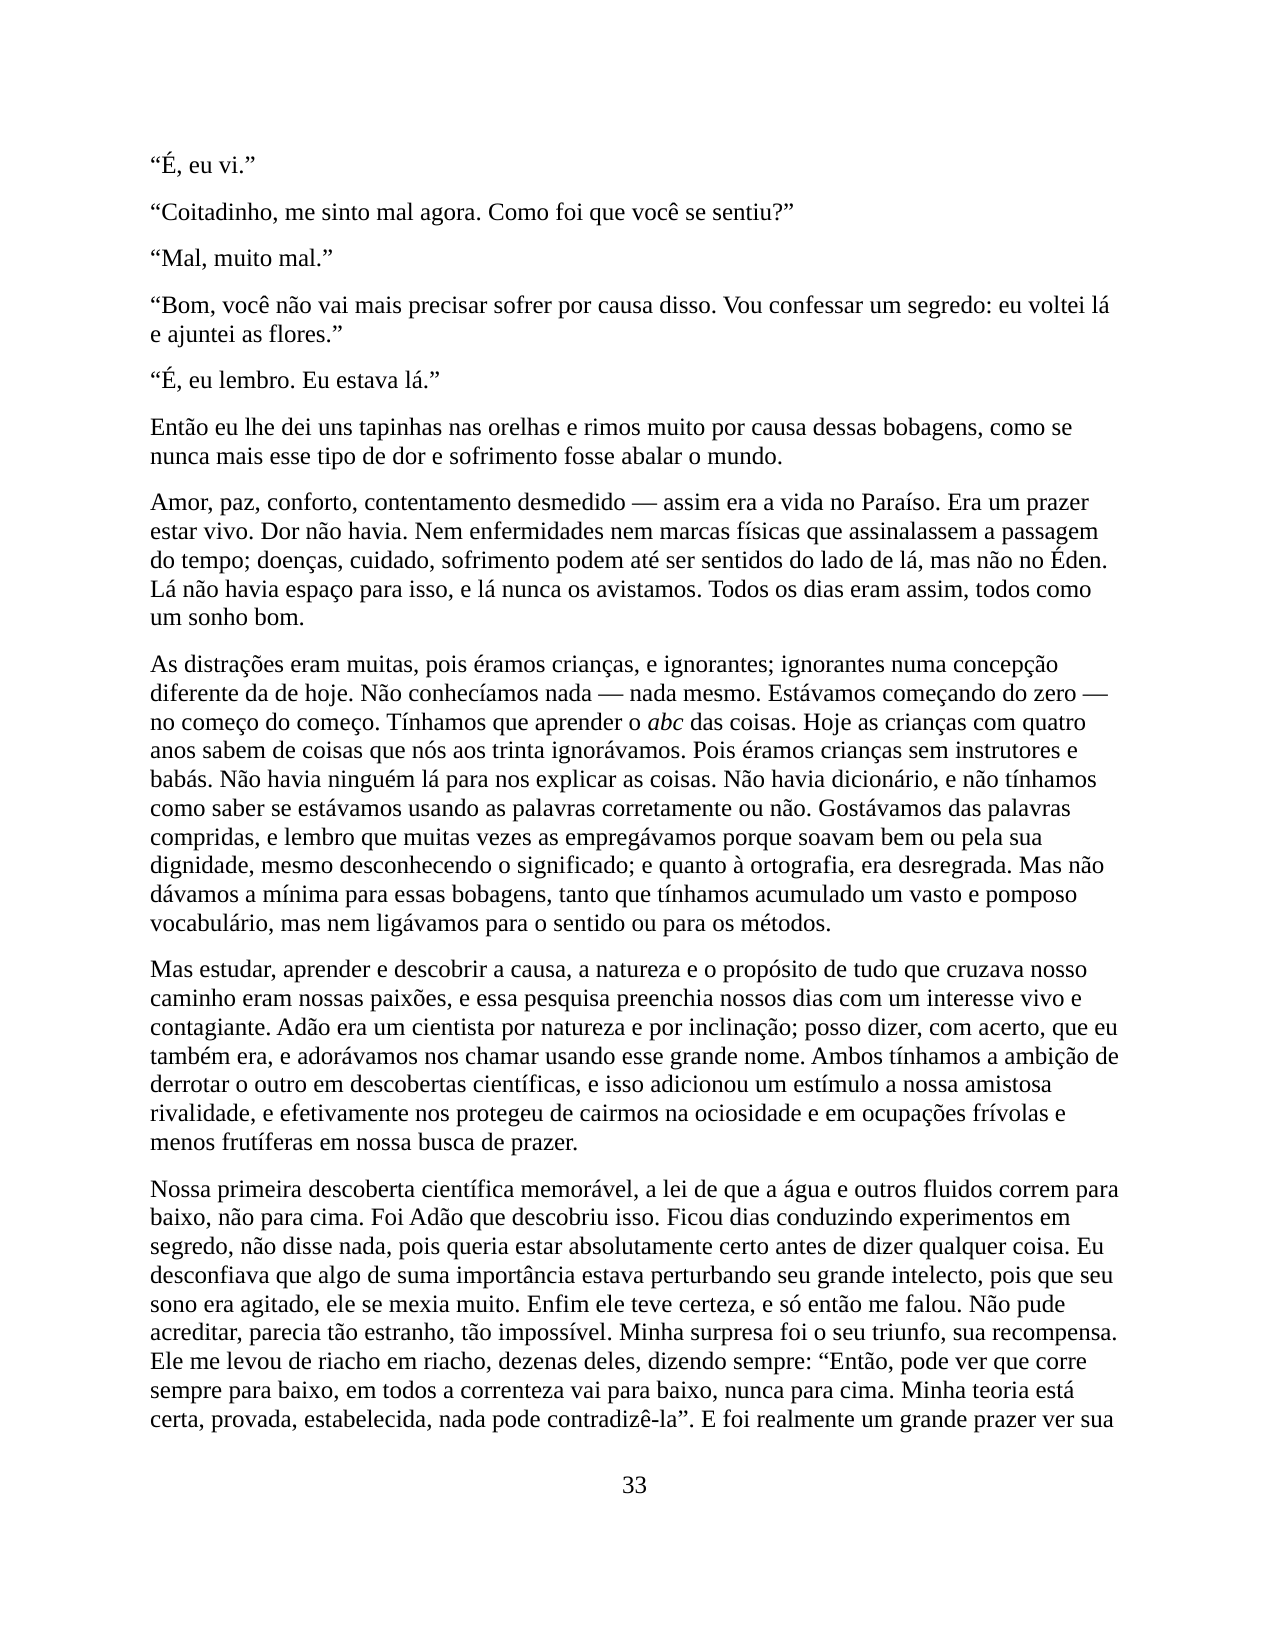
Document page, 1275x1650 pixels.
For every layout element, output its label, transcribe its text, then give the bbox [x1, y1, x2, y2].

text “Coitadinho, me sinto mal agora. Como foi que você se sentiu?” [150, 197, 1125, 225]
text As distrações eram muitas, pois éramos crianças, e ignorantes; ignorantes numa concepção diferente da de hoje. Não conhecíamos nada — nada mesmo. Estávamos começando do zero — no começo do começo. Tínhamos que aprender o abc das coisas. Hoje as crianças com quatro anos sabem de coisas que nós aos trinta ignorávamos. Pois éramos crianças sem instrutores e babás. Não havia ninguém lá para nos explicar as coisas. Não havia dicionário, e não tínhamos como saber se estávamos usando as palavras corretamente ou não. Gostávamos das palavras compridas, e lembro que muitas vezes as empregávamos porque soavam bem ou pela sua dignidade, mesmo desconhecendo o significado; e quanto à ortografia, era desregrada. Mas não dávamos a mínima para essas bobagens, tanto que tínhamos acumulado um vasto e pomposo vocabulário, mas nem ligávamos para o sentido ou para os métodos. [150, 649, 1125, 937]
text “É, eu vi.” [150, 150, 1125, 179]
text Amor, paz, conforto, contentamento desmedido — assim era a vida no Paraíso. Era um prazer estar vivo. Dor não havia. Nem enfermidades nem marcas físicas que assinalassem a passagem do tempo; doenças, cuidado, sofrimento podem até ser sentidos do lado de lá, mas não no Éden. Lá não havia espaço para isso, e lá nunca os avistamos. Todos os dias eram assim, todos como um sonho bom. [150, 487, 1125, 631]
text Nossa primeira descoberta científica memorável, a lei de que a água e outros fluidos correm para baixo, não para cima. Foi Adão que descobriu isso. Ficou dias conduzindo experimentos em segredo, não disse nada, pois queria estar absolutamente certo antes de dizer qualquer coisa. Eu desconfiava que algo de suma importância estava perturbando seu grande intelecto, pois que seu sono era agitado, ele se mexia muito. Enfim ele teve certeza, e só então me falou. Não pude acreditar, parecia tão estranho, tão impossível. Minha surpresa foi o seu triunfo, sua recompensa. Ele me levou de riacho em riacho, dezenas deles, dizendo sempre: “Então, pode ver que corre sempre para baixo, em todos a correnteza vai para baixo, nunca para cima. Minha teoria está certa, provada, estabelecida, nada pode contradizê-la”. E foi realmente um grande prazer ver sua [150, 1174, 1125, 1432]
text Então eu lhe dei uns tapinhas nas orelhas e rimos muito por causa dessas bobagens, como se nunca mais esse tipo de dor e sofrimento fosse abalar o mundo. [150, 412, 1125, 469]
text “Bom, você não vai mais precisar sofrer por causa disso. Vou confessar um segredo: eu voltei lá e ajuntei as flores.” [150, 290, 1125, 347]
text “Mal, muito mal.” [150, 243, 1125, 272]
text Mas estudar, aprender e descobrir a causa, a natureza e o propósito de tudo que cruzava nosso caminho eram nossas paixões, e essa pesquisa preenchia nossos dias com um interesse vivo e contagiante. Adão era um cientista por natureza e por inclinação; posso dizer, com acerto, que eu também era, e adorávamos nos chamar usando esse grande nome. Ambos tínhamos a ambição de derrotar o outro em descobertas científicas, e isso adicionou um estímulo a nossa amistosa rivalidade, e efetivamente nos protegeu de cairmos na ociosidade e em ocupações frívolas e menos frutíferas em nossa busca de prazer. [150, 954, 1125, 1156]
text “É, eu lembro. Eu estava lá.” [150, 365, 1125, 394]
